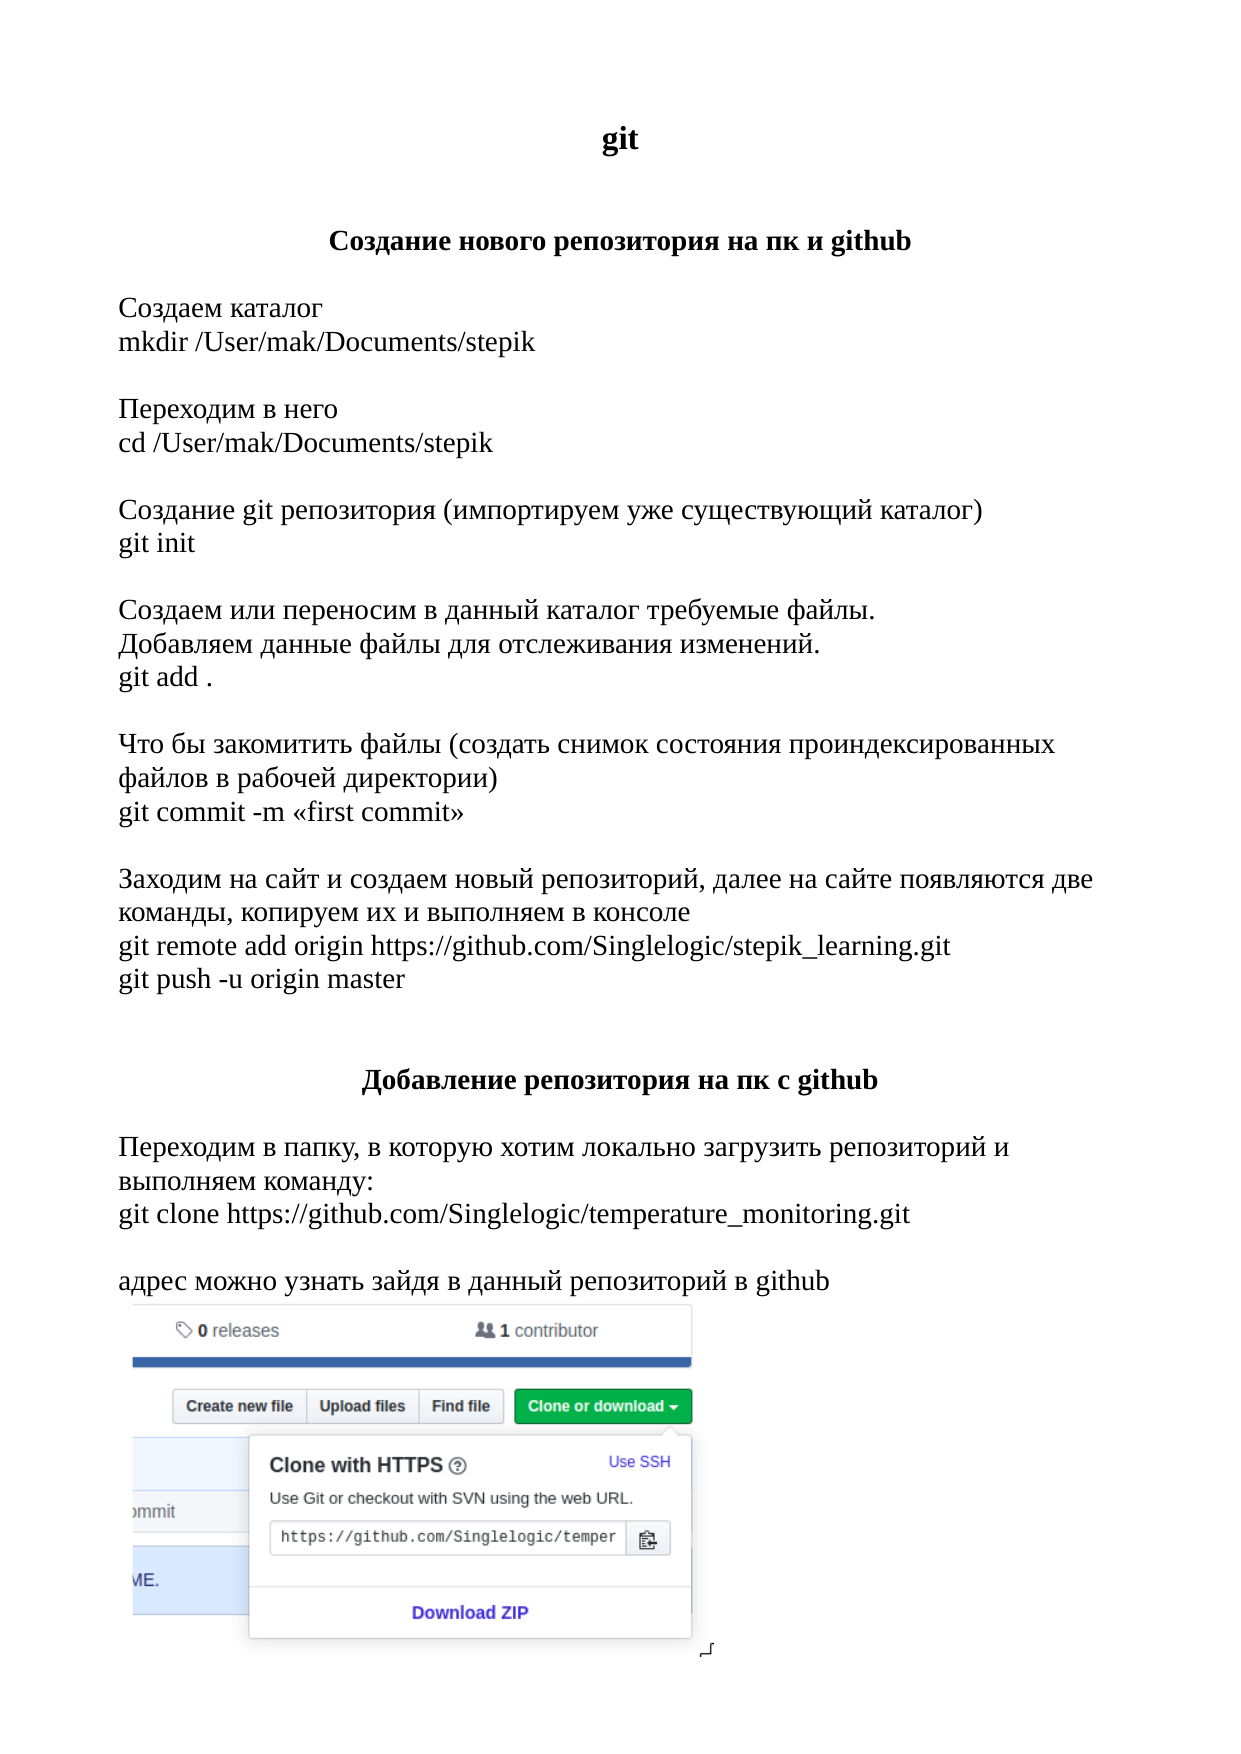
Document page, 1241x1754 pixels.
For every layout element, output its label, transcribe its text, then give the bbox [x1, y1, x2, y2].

text Что бы закомитить файлы (создать снимок состояния проиндексированных файлов в рабочей директории) [118, 727, 1122, 794]
text Создаем каталог [118, 291, 1122, 324]
text git init [118, 525, 1122, 559]
text git clone https://github.com/Singlelogic/temperature_monitoring.git [118, 1196, 1122, 1230]
text Добавляем данные файлы для отслеживания изменений. [118, 626, 1122, 659]
text Создание git репозитория (импортируем уже существующий каталог) [118, 492, 1122, 525]
text Переходим в папку, в которую хотим локально загрузить репозиторий и выполняем команду: [118, 1129, 1122, 1196]
text Создаем или переносим в данный каталог требуемые файлы. [118, 592, 1122, 626]
text адрес можно узнать зайдя в данный репозиторий в github [118, 1263, 1122, 1297]
text Переходим в него [118, 391, 1122, 425]
text Добавление репозитория на пк с github [118, 1062, 1122, 1096]
text git commit -m «first commit» [118, 794, 1122, 827]
text cd /User/mak/Documents/stepik [118, 425, 1122, 458]
text mkdir /User/mak/Documents/stepik [118, 324, 1122, 358]
text git remote add origin https://github.com/Singlelogic/stepik_learning.git [118, 928, 1122, 961]
text Создание нового репозитория на пк и github [118, 223, 1122, 257]
text Заходим на сайт и создаем новый репозиторий, далее на сайте появляются две команды, копируем их и выполняем в консоле [118, 861, 1122, 928]
text git push -u origin master [118, 961, 1122, 995]
text git [118, 118, 1122, 156]
picture [132, 1299, 714, 1657]
text git add . [118, 659, 1122, 693]
